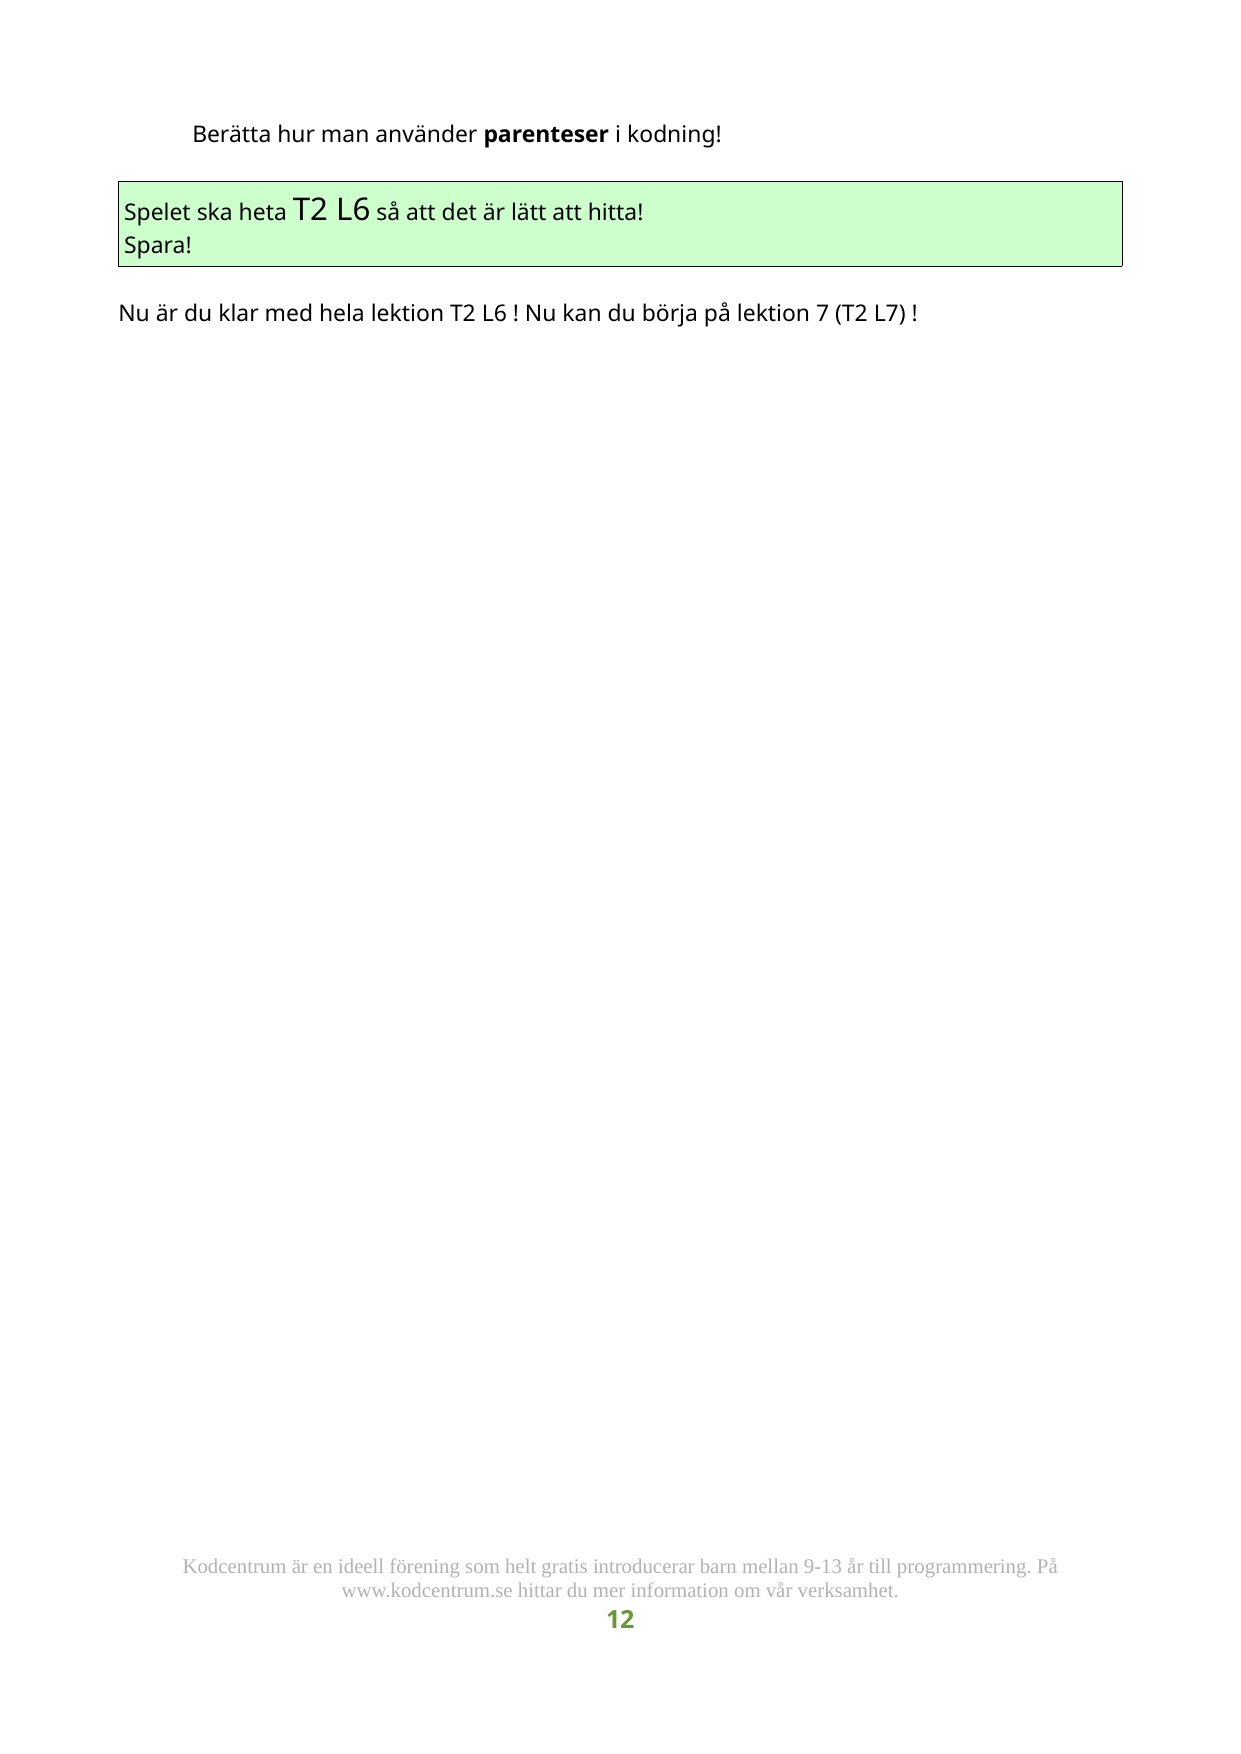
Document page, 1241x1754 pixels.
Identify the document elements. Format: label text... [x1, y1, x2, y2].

table_header Spelet ska heta T2 L6 så att det är lätt att hitta! Spara! [119, 182, 1122, 266]
text Nu är du klar med hela lektion T2 L6 ! Nu kan du börja på lektion 7 (T2 L7) ! [118, 297, 1122, 329]
text Berätta hur man använder parenteser i kodning! [118, 118, 1122, 149]
